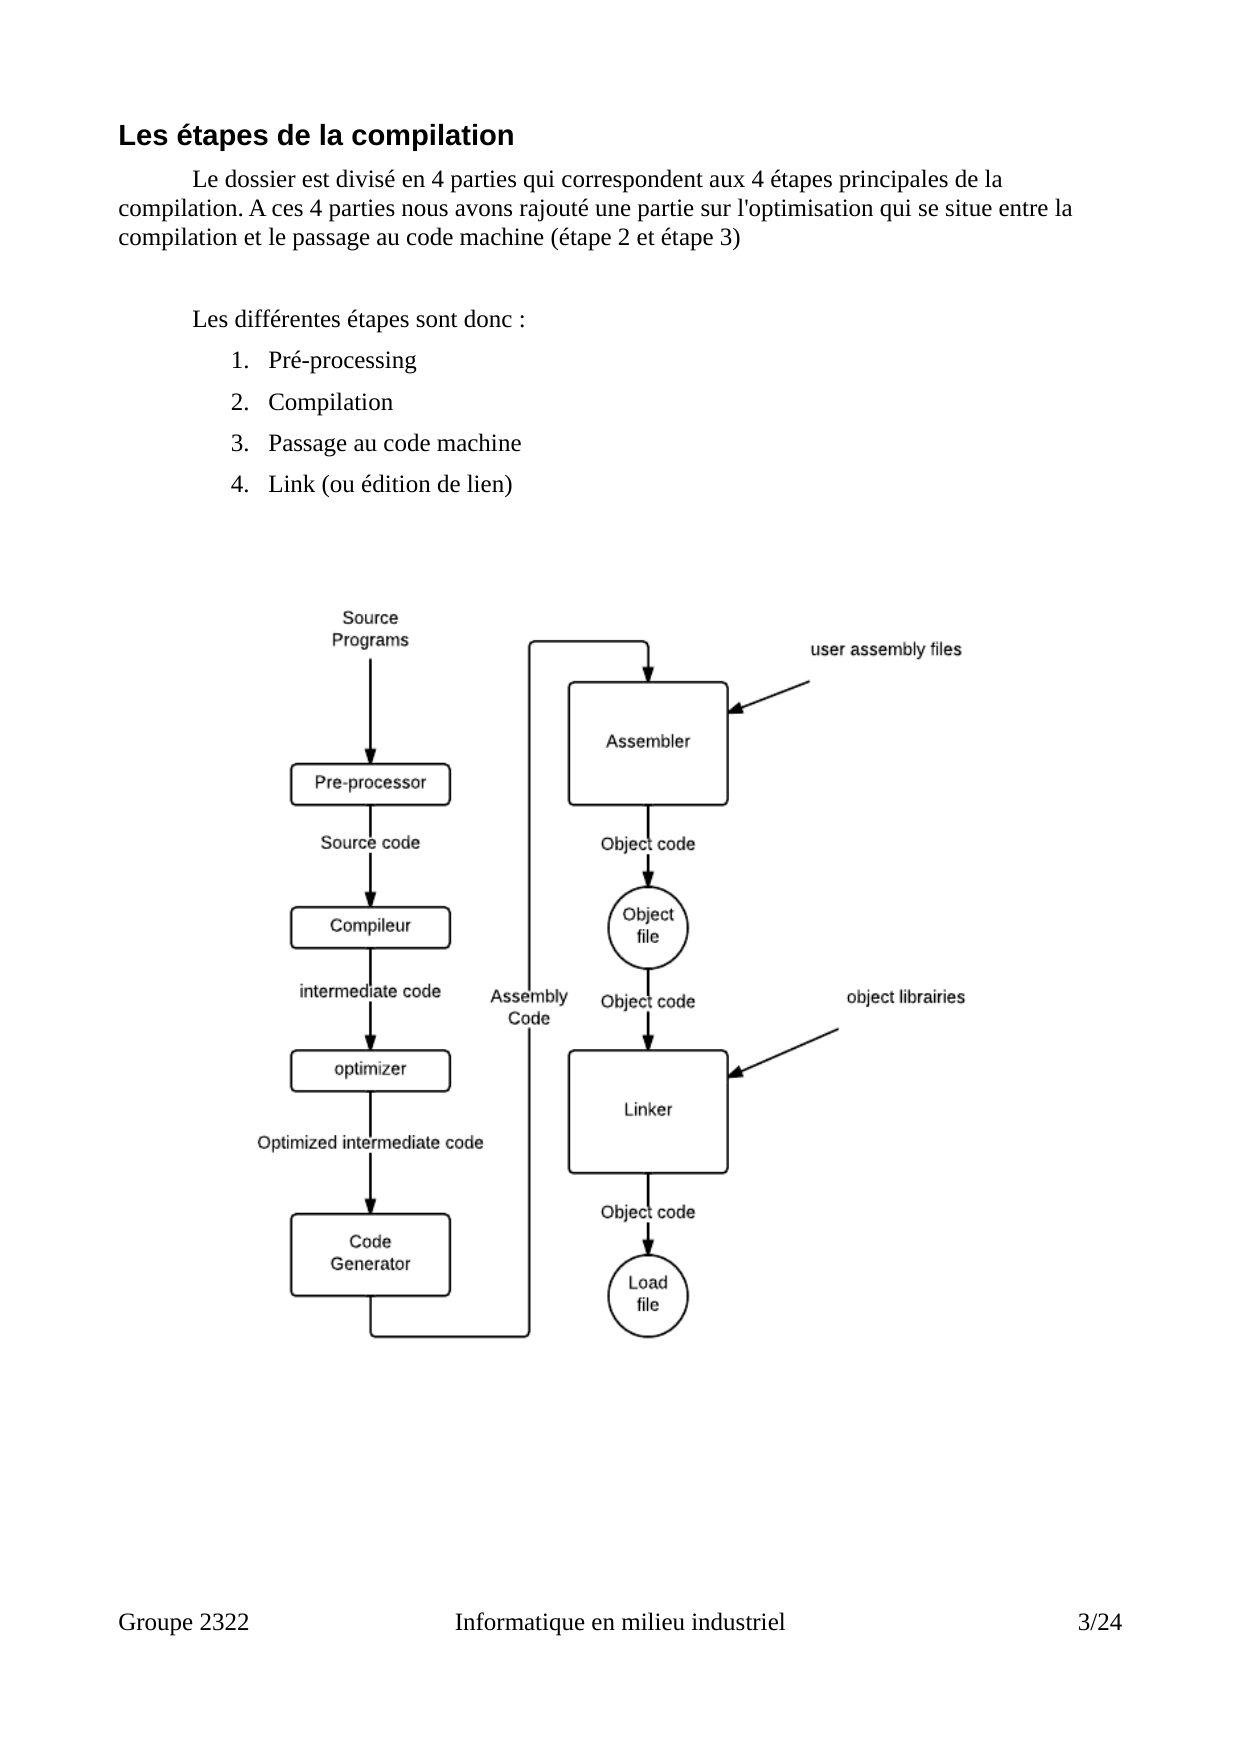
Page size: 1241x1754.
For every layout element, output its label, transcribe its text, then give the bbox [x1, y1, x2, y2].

subtitle Les étapes de la compilation [118, 118, 1122, 152]
text Les différentes étapes sont donc : [118, 304, 1122, 333]
list Passage au code machine [231, 428, 1122, 457]
list Link (ou édition de lien) [231, 469, 1122, 498]
list Compilation [231, 387, 1122, 415]
picture [237, 569, 975, 1378]
text Le dossier est divisé en 4 parties qui correspondent aux 4 étapes principales de la compilation. A ces 4 parties nous avons rajouté une partie sur l'optimisation qui se situe entre la compilation et le passage au code machine (étape 2 et étape 3) [118, 164, 1122, 250]
list Pré-processing [231, 345, 1122, 374]
